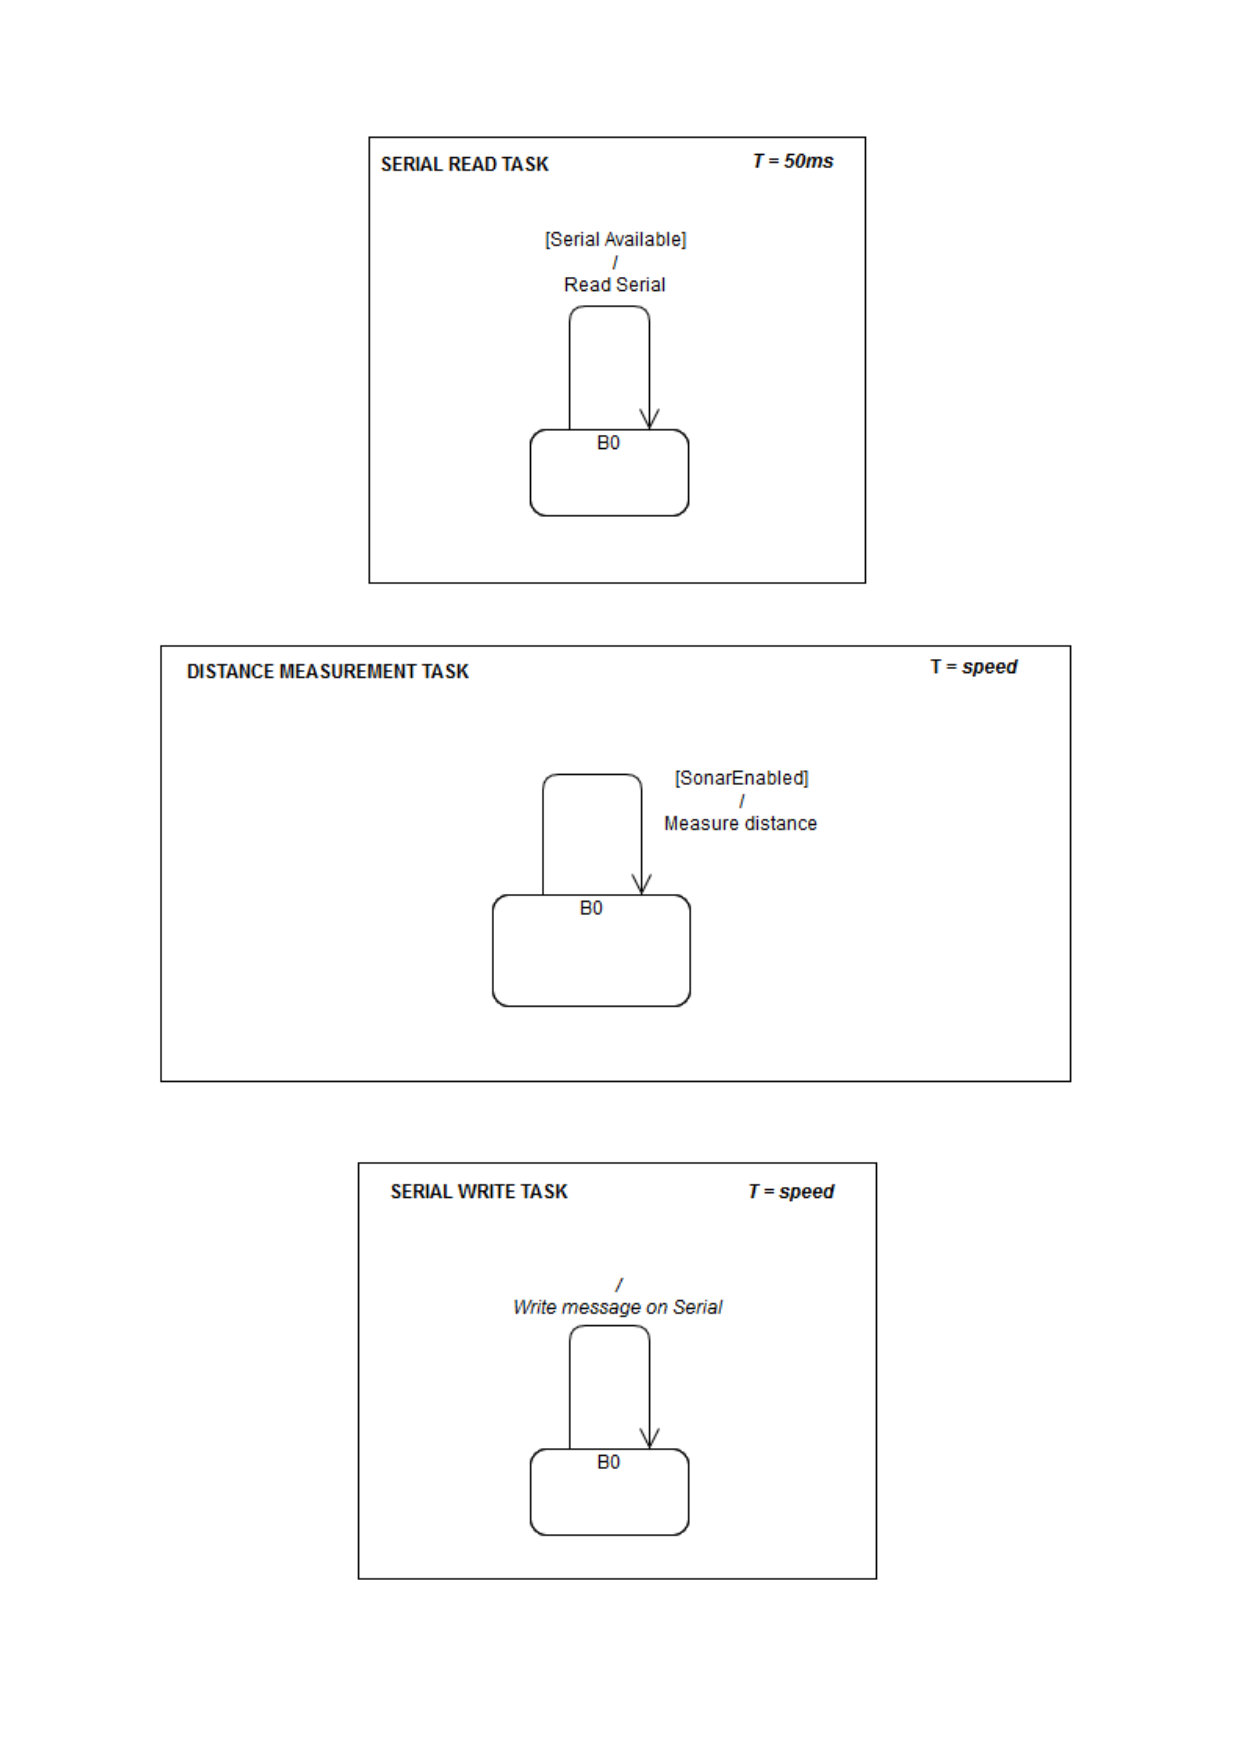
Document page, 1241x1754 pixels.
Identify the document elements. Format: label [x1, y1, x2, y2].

picture [350, 118, 890, 606]
picture [148, 622, 1092, 1106]
picture [344, 1150, 901, 1605]
